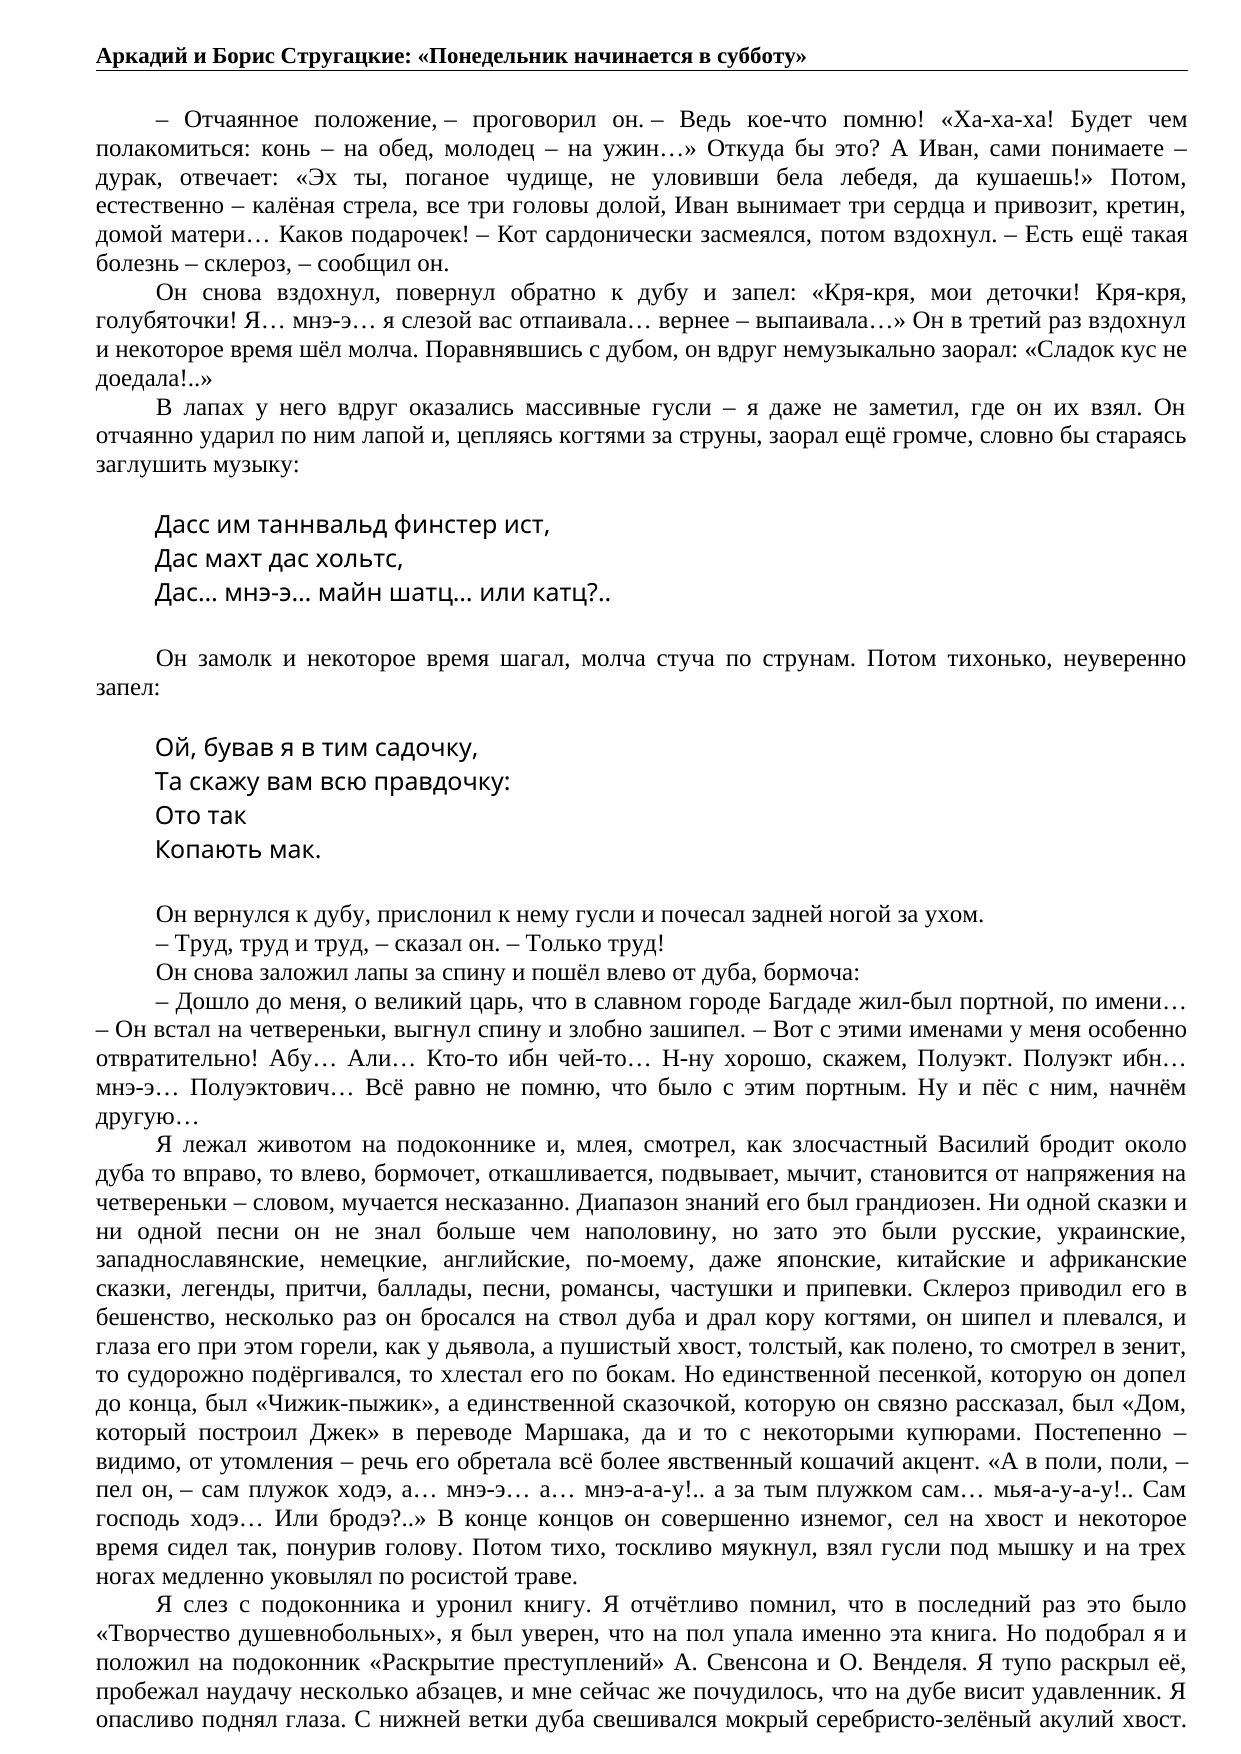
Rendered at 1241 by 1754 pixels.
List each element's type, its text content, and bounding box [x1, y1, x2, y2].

text Он вернулся к дубу, прислонил к нему гусли и почесал задней ногой за ухом. [96, 899, 1188, 928]
text Дас махт дас хольтс, [96, 541, 1188, 575]
text – Отчаянное положение, – проговорил он. – Ведь кое-что помню! «Ха-ха-ха! Будет чем полакомиться: конь – на обед, молодец – на ужин…» Откуда бы это? А Иван, сами понимаете – дурак, отвечает: «Эх ты, поганое чудище, не уловивши бела лебедя, да кушаешь!» Потом, естественно – калёная стрела, все три головы долой, Иван вынимает три сердца и привозит, кретин, домой матери… Каков подарочек! – Кот сардонически засмеялся, потом вздохнул. – Есть ещё такая болезнь – склероз, – сообщил он. [96, 104, 1188, 277]
text Он замолк и некоторое время шагал, молча стуча по струнам. Потом тихонько, неуверенно запел: [96, 643, 1188, 700]
text – Дошло до меня, о великий царь, что в славном городе Багдаде жил-был портной, по имени… – Он встал на четвереньки, выгнул спину и злобно зашипел. – Вот с этими именами у меня особенно отвратительно! Абу… Али… Кто-то ибн чей-то… Н-ну хорошо, скажем, Полуэкт. Полуэкт ибн… мнэ-э… Полуэктович… Всё равно не помню, что было с этим портным. Ну и пёс с ним, начнём другую… [96, 986, 1188, 1129]
text Он снова заложил лапы за спину и пошёл влево от дуба, бормоча: [96, 957, 1188, 986]
text Ой, бував я в тим садочку, [96, 729, 1188, 763]
text Он снова вздохнул, повернул обратно к дубу и запел: «Кря-кря, мои деточки! Кря-кря, голубяточки! Я… мнэ-э… я слезой вас отпаивала… вернее – выпаивала…» Он в третий раз вздохнул и некоторое время шёл молча. Поравнявшись с дубом, он вдруг немузыкально заорал: «Сладок кус не доедала!..» [96, 277, 1188, 392]
text Копають мак. [96, 831, 1188, 865]
text Дасс им таннвальд финстер ист, [96, 507, 1188, 541]
text Ото так [96, 797, 1188, 831]
text Я слез с подоконника и уронил книгу. Я отчётливо помнил, что в последний раз это было «Творчество душевнобольных», я был уверен, что на пол упала именно эта книга. Но подобрал я и положил на подоконник «Раскрытие преступлений» А. Свенсона и О. Венделя. Я тупо раскрыл её, пробежал наудачу несколько абзацев, и мне сейчас же почудилось, что на дубе висит удавленник. Я опасливо поднял глаза. С нижней ветки дуба свешивался мокрый серебристо-зелёный акулий хвост. [96, 1589, 1188, 1733]
text Та скажу вам всю правдочку: [96, 763, 1188, 797]
text – Труд, труд и труд, – сказал он. – Только труд! [96, 928, 1188, 957]
text Я лежал животом на подоконнике и, млея, смотрел, как злосчастный Василий бродит около дуба то вправо, то влево, бормочет, откашливается, подвывает, мычит, становится от напряжения на четвереньки – словом, мучается несказанно. Диапазон знаний его был грандиозен. Ни одной сказки и ни одной песни он не знал больше чем наполовину, но зато это были русские, украинские, западнославянские, немецкие, английские, по-моему, даже японские, китайские и африканские сказки, легенды, притчи, баллады, песни, романсы, частушки и припевки. Склероз приводил его в бешенство, несколько раз он бросался на ствол дуба и драл кору когтями, он шипел и плевался, и глаза его при этом горели, как у дьявола, а пушистый хвост, толстый, как полено, то смотрел в зенит, то судорожно подёргивался, то хлестал его по бокам. Но единственной песенкой, которую он допел до конца, был «Чижик-пыжик», а единственной сказочкой, которую он связно рассказал, был «Дом, который построил Джек» в переводе Маршака, да и то с некоторыми купюрами. Постепенно – видимо, от утомления – речь его обретала всё более явственный кошачий акцент. «А в поли, поли, – пел он, – сам плужок ходэ, а… мнэ-э… а… мнэ-а-а-у!.. а за тым плужком сам… мья-а-у-а-у!.. Сам господь ходэ… Или бродэ?..» В конце концов он совершенно изнемог, сел на хвост и некоторое время сидел так, понурив голову. Потом тихо, тоскливо мяукнул, взял гусли под мышку и на трех ногах медленно уковылял по росистой траве. [96, 1129, 1188, 1589]
text В лапах у него вдруг оказались массивные гусли – я даже не заметил, где он их взял. Он отчаянно ударил по ним лапой и, цепляясь когтями за струны, заорал ещё громче, словно бы стараясь заглушить музыку: [96, 392, 1188, 478]
text Дас… мнэ-э… майн шатц… или катц?.. [96, 575, 1188, 609]
